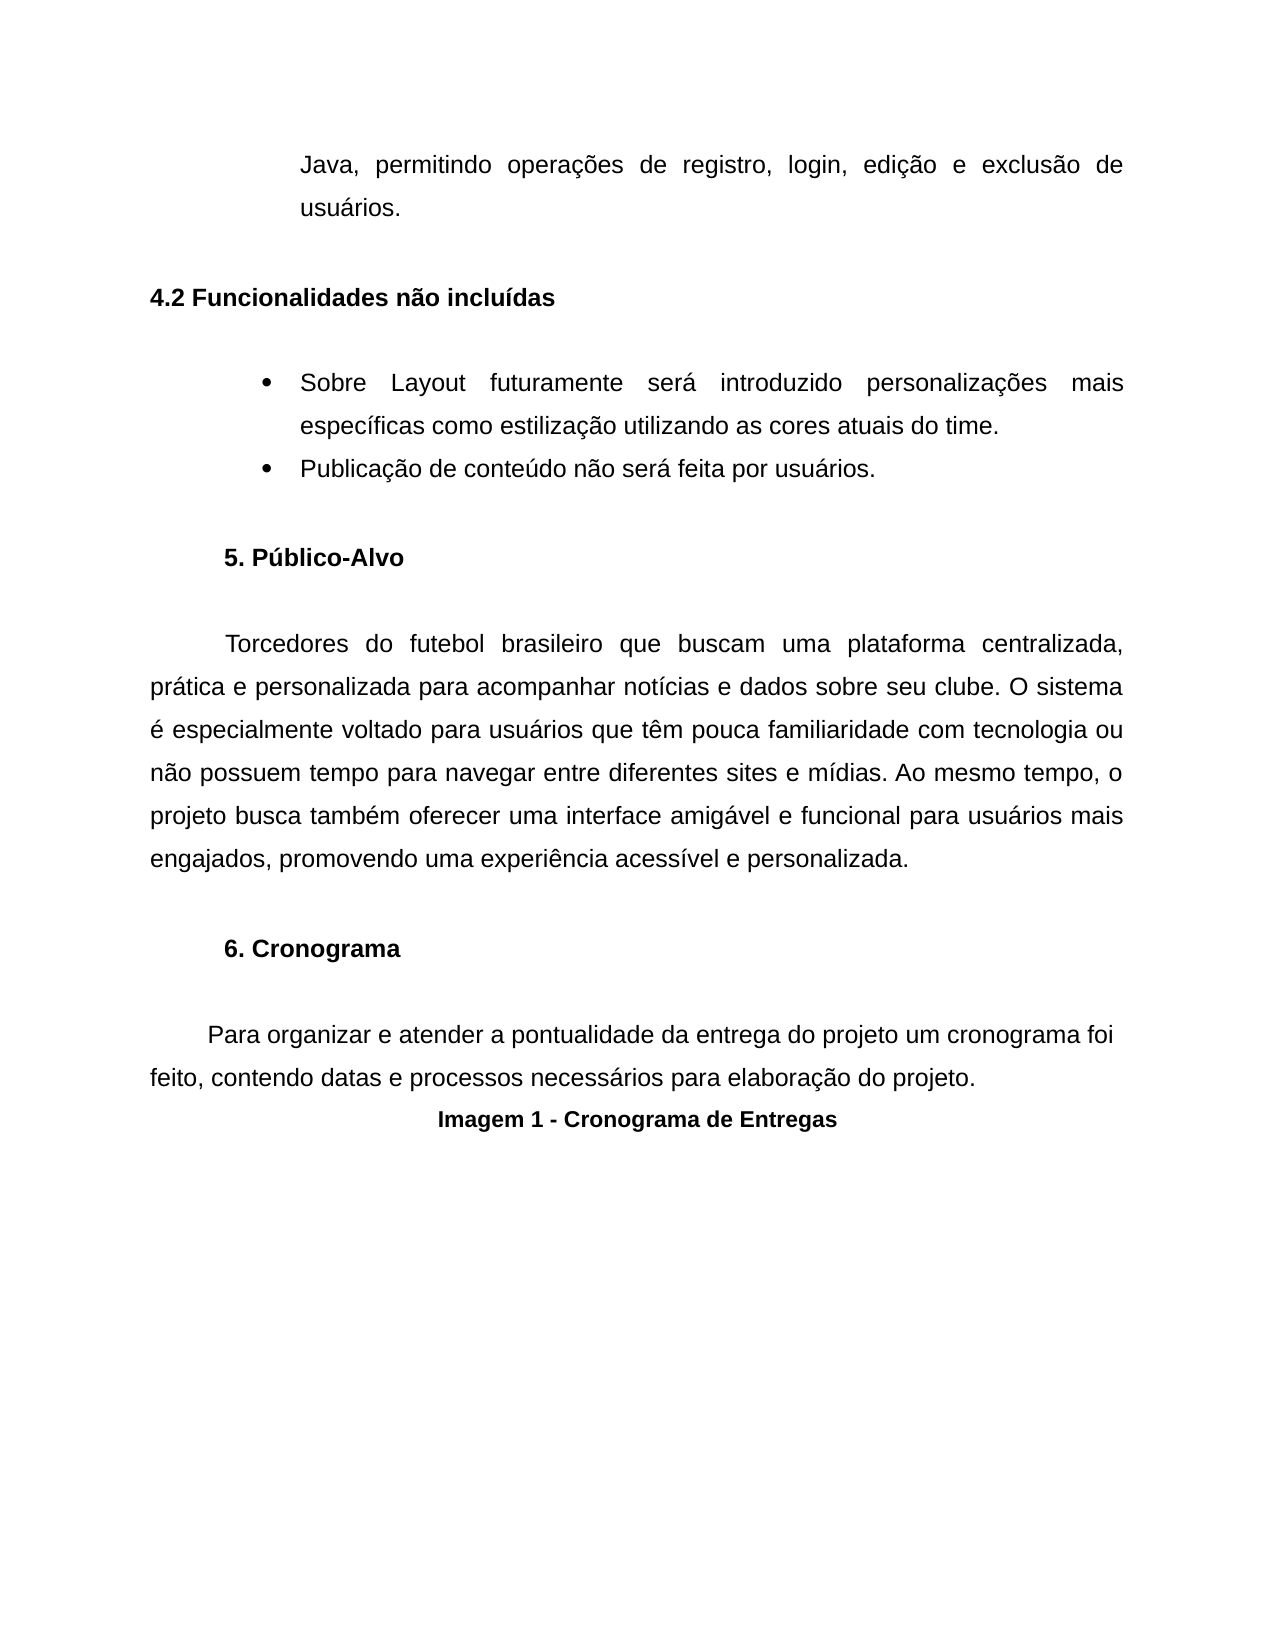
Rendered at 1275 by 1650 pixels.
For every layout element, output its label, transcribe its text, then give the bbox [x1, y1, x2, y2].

list Sobre Layout futuramente será introduzido personalizações mais específicas como estilização utilizando as cores atuais do time. [262, 368, 1125, 439]
list Publicação de conteúdo não será feita por usuários. [262, 454, 1125, 483]
text Torcedores do futebol brasileiro que buscam uma plataforma centralizada, prática e personalizada para acompanhar notícias e dados sobre seu clube. O sistema é especialmente voltado para usuários que têm pouca familiaridade com tecnologia ou não possuem tempo para navegar entre diferentes sites e mídias. Ao mesmo tempo, o projeto busca também oferecer uma interface amigável e funcional para usuários mais engajados, promovendo uma experiência acessível e personalizada. [150, 628, 1125, 873]
list Java, permitindo operações de registro, login, edição e exclusão de usuários. [262, 150, 1125, 222]
text 6. Cronograma [150, 933, 1011, 962]
text 5. Público-Alvo [150, 543, 1011, 572]
text Imagem 1 - Cronograma de Entregas [150, 1106, 1125, 1132]
text Para organizar e atender a pontualidade da entrega do projeto um cronograma foi feito, contendo datas e processos necessários para elaboração do projeto. [150, 1020, 1125, 1092]
text 4.2 Funcionalidades não incluídas [150, 282, 1011, 311]
